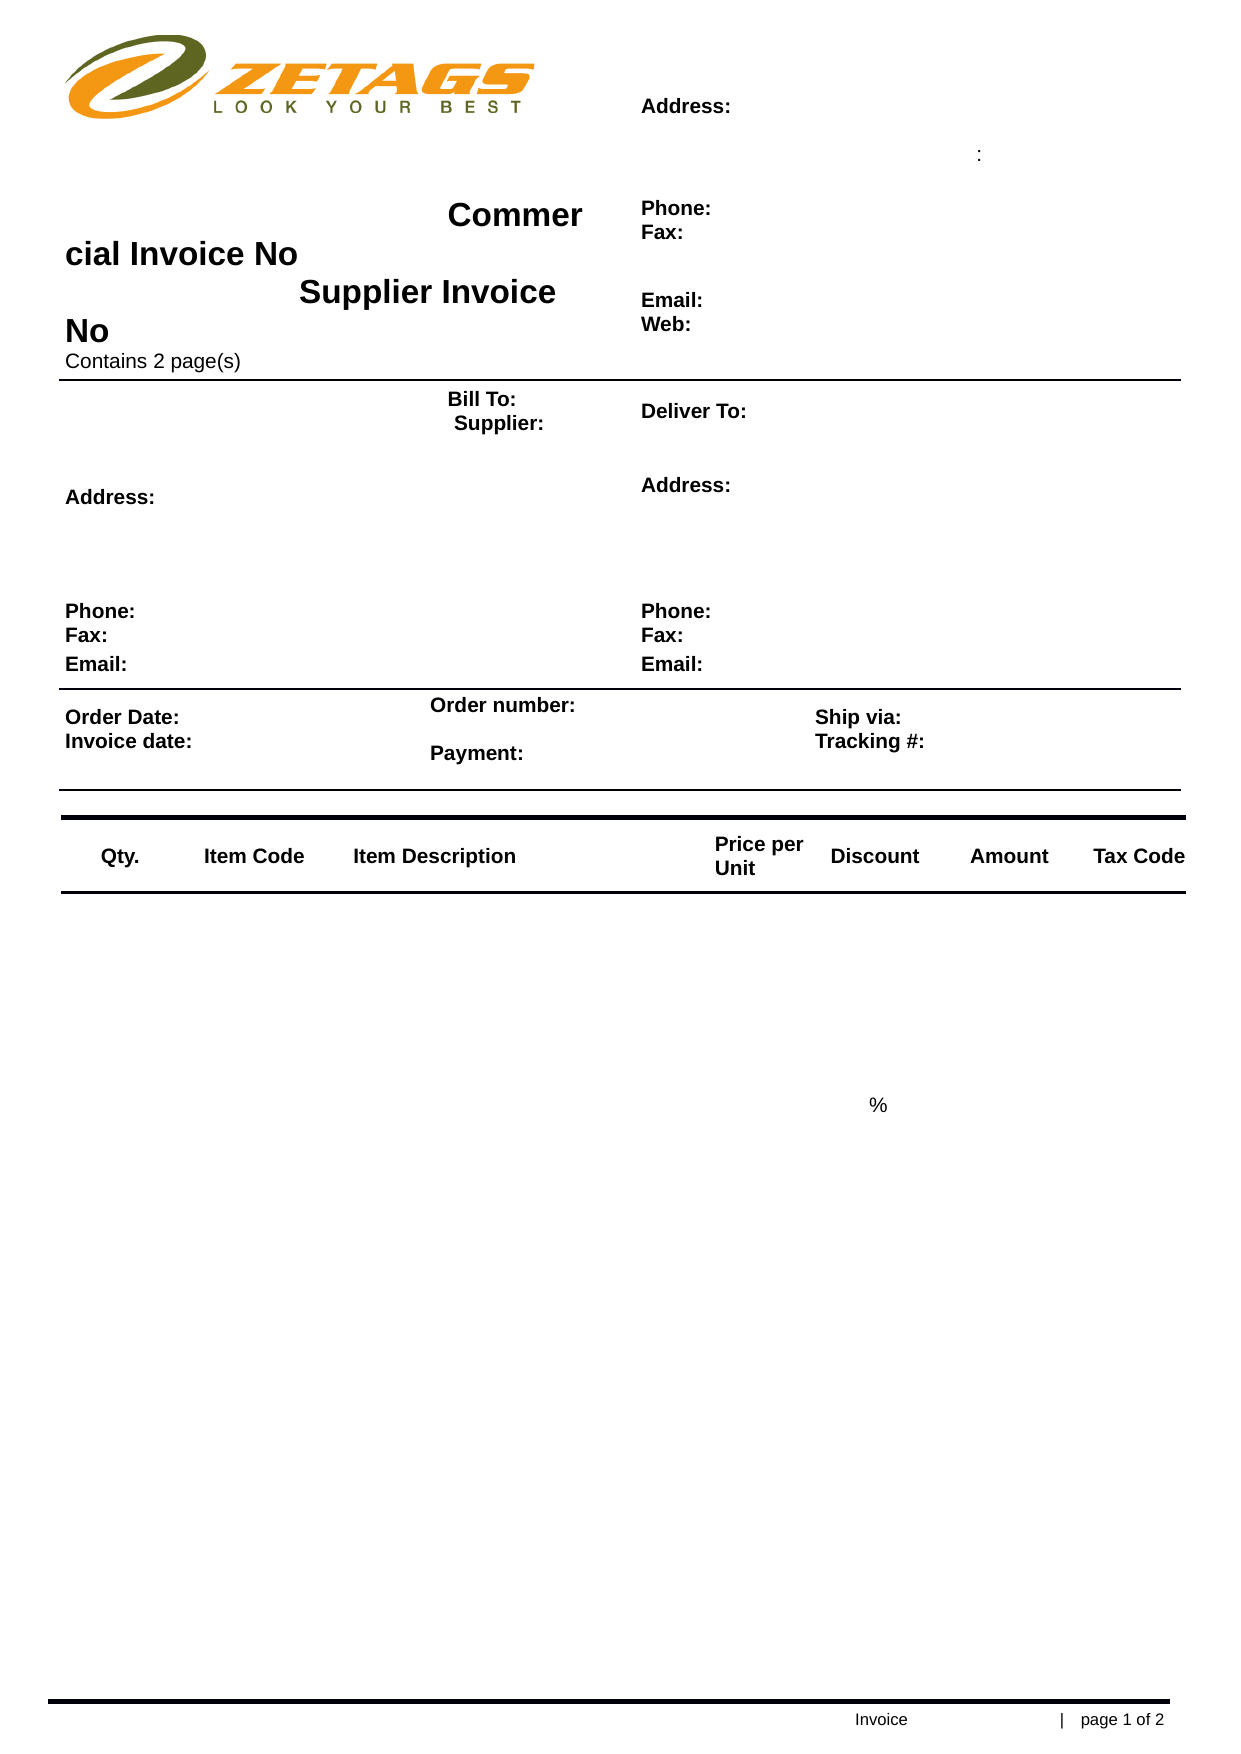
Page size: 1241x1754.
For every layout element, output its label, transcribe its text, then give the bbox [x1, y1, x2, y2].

table_cell [605, 381, 635, 438]
table_header Item Description [330, 820, 714, 891]
table_cell <formatLang(l.discount)>% [824, 952, 926, 1186]
table_cell [824, 894, 926, 903]
table_cell Address: <display_address(o.company_id.partner_id)> <o.company_id.tin_label or 'TIN'>: <o.company_id.partner_id.vat or ''> [635, 94, 1181, 196]
table_cell Deliver To: [635, 381, 1181, 438]
table_cell Address: <get_street(o.partner_id)> <get_street2(o.partner_id)> <get_address(o.partner_id)> <o.partner_id.country_id.name or ''> [59, 473, 605, 598]
table_header Qty. [61, 820, 179, 891]
table_cell <l.product_id and l.product_id.default_code or ''> [179, 952, 329, 1186]
table_header <o.company_id.name or ''> [635, 59, 1181, 94]
table_cell Address: <get_street(get_shipping_partner(o))> <get_street2(get_shipping_partner(o))> <get_address(get_shipping_partner(o))> <get_shipping_partner(o).country_id.name or ''> [635, 473, 1181, 598]
picture [65, 35, 535, 119]
table_cell [605, 652, 635, 682]
table_header Ship via: <get_carrier()> Tracking #: <o.tracking_number or ''> [809, 690, 1181, 789]
table_cell [737, 894, 824, 903]
table_header Order number: <o.tracking_number or ''> Payment: <o.payment_term.name or ''> [424, 690, 797, 789]
table_cell <get_bill_partner(o).name> [59, 438, 605, 473]
table_cell <formatLang(l.price_unit)> [715, 952, 824, 1186]
table_cell Email: <o.company_id.partner_id.email or ''> Web: <o.company_id.partner_id.website or ''> [635, 249, 1181, 379]
table_header [413, 690, 424, 789]
table_cell Phone: <o.company_id.partner_id.phone or ''> Fax: <o.company_id.partner_id.fax or ''> [635, 196, 1181, 249]
table_cell <get_taxes(l.invoice_line_tax_id)> [1092, 952, 1186, 1186]
table_cell [605, 599, 635, 652]
table_header Item Code [179, 820, 329, 891]
table_header Price per Unit [715, 820, 824, 891]
table_cell <formatLang(l.quantity)> <l.uos_id.name or ''> [61, 952, 179, 1186]
table_header [59, 59, 605, 196]
table_cell [715, 894, 737, 903]
table_cell <if test="o.type in ('out_invoice', 'out_refund')">Commercial Invoice No</if><if test="o.type not in ('out_invoice', 'out_refund')">Supplier Invoice No</if> <o.number or ''> Contains 2 page(s) [59, 196, 605, 379]
table_cell <if test="o.type in ('out_invoice', 'out_refund')">Bill To:</if><if test="o.type not in ('out_invoice', 'out_refund')">Supplier:</if> [59, 381, 605, 438]
table_cell <for each='l in o.invoice_line'> [61, 903, 1186, 952]
table_cell Email: <get_shipping_partner(o).email or ''> [635, 652, 1181, 682]
table_cell <o.currency_id.name or ''> <formatLang(o.include_tax and l.price_subtotaltax or l.price_subtotal)> [926, 952, 1092, 1186]
table_header Order Date: <get_date_order()> Invoice date: <o.date_invoice or ''> [59, 690, 413, 789]
table_cell <get_line_description(l.name)> [330, 952, 714, 1186]
table_cell <get_shipping_partner(o).name> [635, 438, 1181, 473]
table_cell Phone: <o.partner_id.phone or ''> Fax: <o.partner_id.fax or ''> [59, 599, 605, 652]
table_header [605, 59, 635, 196]
table_header Discount [824, 820, 926, 891]
table_cell Email: <o.partner_id.email or ''> [59, 652, 605, 682]
table_cell [179, 894, 329, 903]
table_cell [926, 894, 1092, 903]
table_cell [330, 894, 714, 903]
table_cell </for> [61, 1186, 1186, 1235]
table_header Tax Code [1092, 820, 1186, 891]
table_cell [605, 473, 635, 598]
table_header [797, 690, 809, 789]
table_header Amount [926, 820, 1092, 891]
table_cell [1092, 894, 1186, 903]
table_cell [605, 196, 635, 379]
table_cell [61, 894, 179, 903]
table_cell Phone: <get_shipping_partner(o).phone or ''> Fax: <get_shipping_partner(o).fax or ''> [635, 599, 1181, 652]
table_cell [605, 438, 635, 473]
